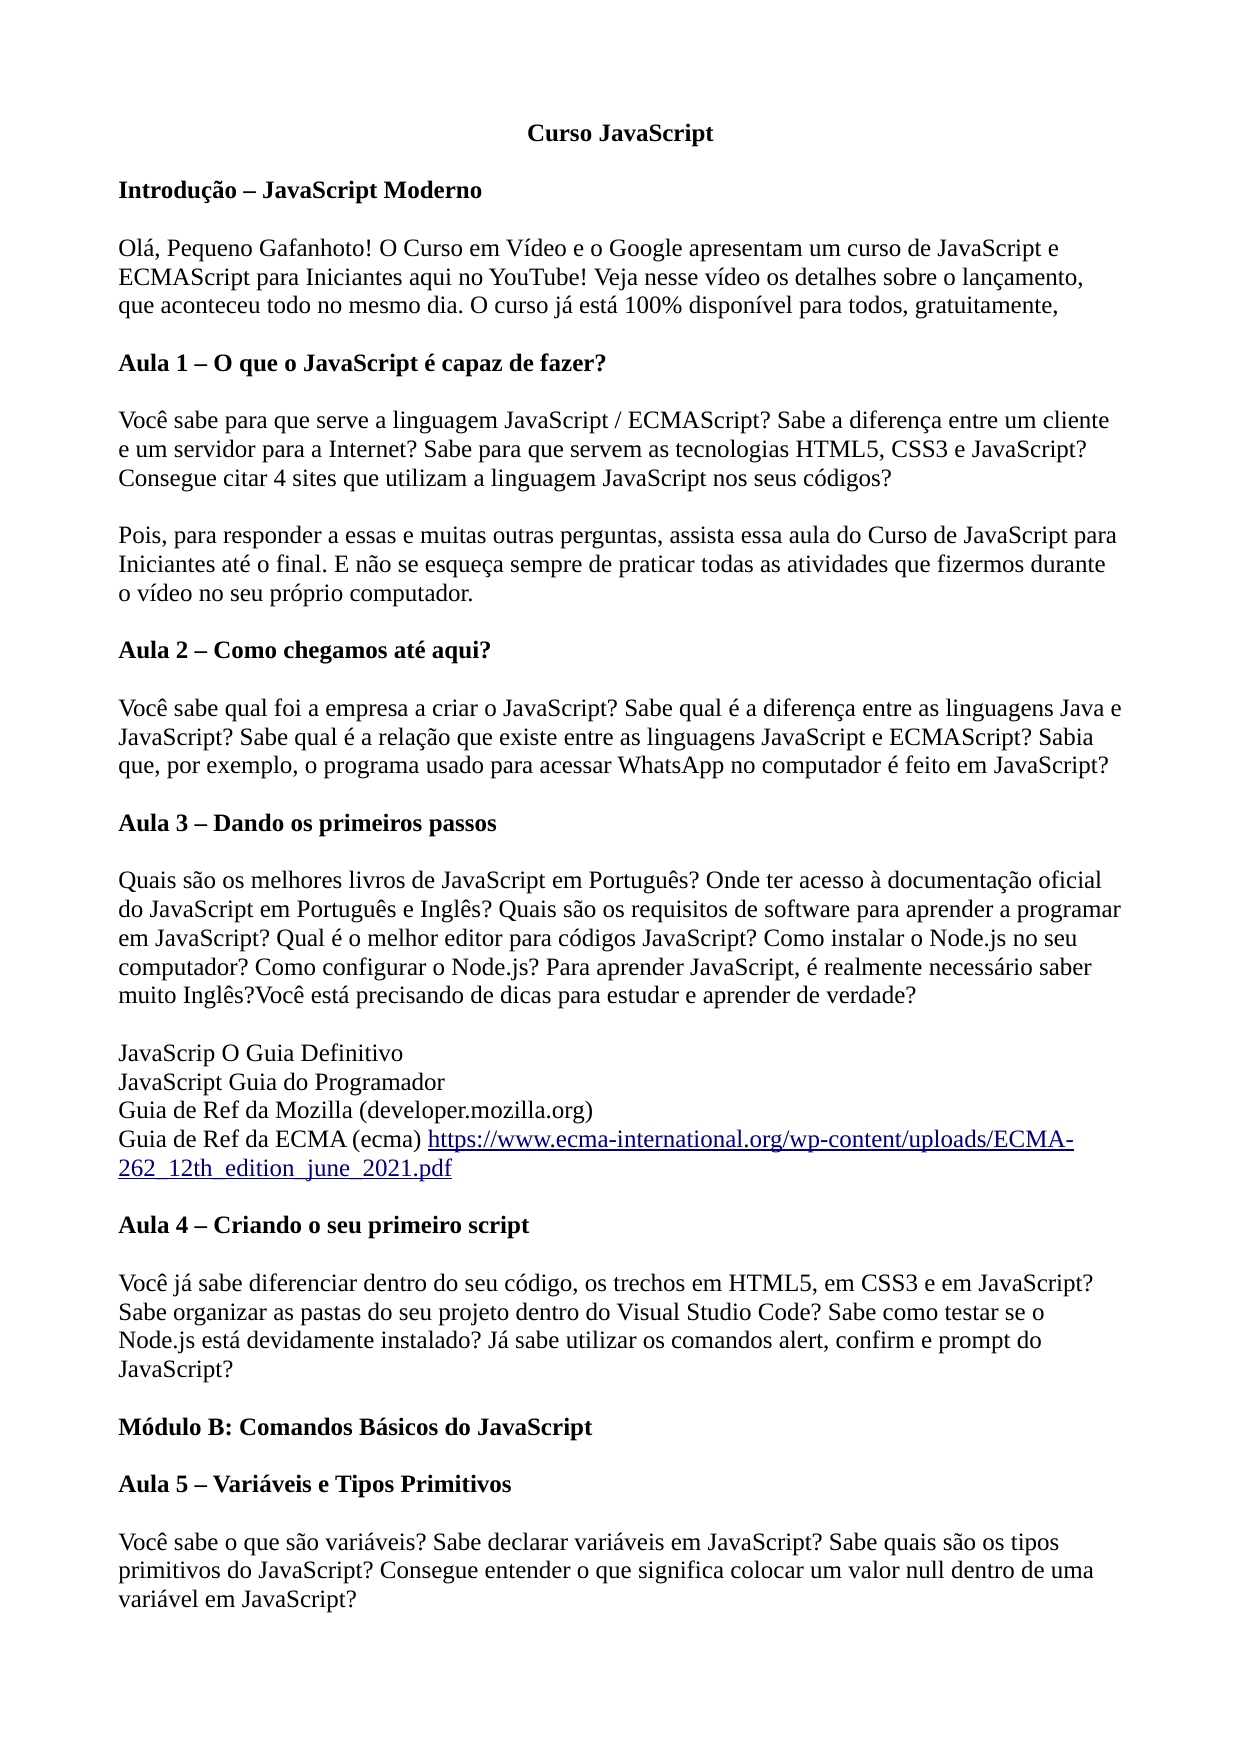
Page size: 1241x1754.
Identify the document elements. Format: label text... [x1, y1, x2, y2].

text Módulo B: Comandos Básicos do JavaScript [118, 1412, 1122, 1441]
text Você sabe o que são variáveis? Sabe declarar variáveis em JavaScript? Sabe quais são os tipos primitivos do JavaScript? Consegue entender o que significa colocar um valor null dentro de uma variável em JavaScript? [118, 1527, 1122, 1613]
text Aula 3 – Dando os primeiros passos [118, 808, 1122, 837]
text Aula 4 – Criando o seu primeiro script [118, 1211, 1122, 1239]
text Guia de Ref da Mozilla (developer.mozilla.org) [118, 1096, 1122, 1124]
text JavaScript Guia do Programador [118, 1067, 1122, 1096]
text Curso JavaScript [118, 118, 1122, 147]
text JavaScrip O Guia Definitivo [118, 1038, 1122, 1067]
text Aula 2 – Como chegamos até aqui? [118, 636, 1122, 664]
text Você já sabe diferenciar dentro do seu código, os trechos em HTML5, em CSS3 e em JavaScript? Sabe organizar as pastas do seu projeto dentro do Visual Studio Code? Sabe como testar se o Node.js está devidamente instalado? Já sabe utilizar os comandos alert, confirm e prompt do JavaScript? [118, 1268, 1122, 1383]
text Aula 1 – O que o JavaScript é capaz de fazer? [118, 348, 1122, 377]
text Olá, Pequeno Gafanhoto! O Curso em Vídeo e o Google apresentam um curso de JavaScript e ECMAScript para Iniciantes aqui no YouTube! Veja nesse vídeo os detalhes sobre o lançamento, que aconteceu todo no mesmo dia. O curso já está 100% disponível para todos, gratuitamente, [118, 233, 1122, 319]
text Aula 5 – Variáveis e Tipos Primitivos [118, 1469, 1122, 1498]
text Quais são os melhores livros de JavaScript em Português? Onde ter acesso à documentação oficial do JavaScript em Português e Inglês? Quais são os requisitos de software para aprender a programar em JavaScript? Qual é o melhor editor para códigos JavaScript? Como instalar o Node.js no seu computador? Como configurar o Node.js? Para aprender JavaScript, é realmente necessário saber muito Inglês?Você está precisando de dicas para estudar e aprender de verdade? [118, 866, 1122, 1009]
text Pois, para responder a essas e muitas outras perguntas, assista essa aula do Curso de JavaScript para Iniciantes até o final. E não se esqueça sempre de praticar todas as atividades que fizermos durante o vídeo no seu próprio computador. [118, 521, 1122, 607]
text Você sabe qual foi a empresa a criar o JavaScript? Sabe qual é a diferença entre as linguagens Java e JavaScript? Sabe qual é a relação que existe entre as linguagens JavaScript e ECMAScript? Sabia que, por exemplo, o programa usado para acessar WhatsApp no computador é feito em JavaScript? [118, 693, 1122, 779]
text Introdução – JavaScript Moderno [118, 176, 1122, 204]
text Guia de Ref da ECMA (ecma) https://www.ecma-international.org/wp-content/uploads/ECMA-262_12th_edition_june_2021.pdf [118, 1124, 1122, 1182]
text Você sabe para que serve a linguagem JavaScript / ECMAScript? Sabe a diferença entre um cliente e um servidor para a Internet? Sabe para que servem as tecnologias HTML5, CSS3 e JavaScript? Consegue citar 4 sites que utilizam a linguagem JavaScript nos seus códigos? [118, 406, 1122, 492]
